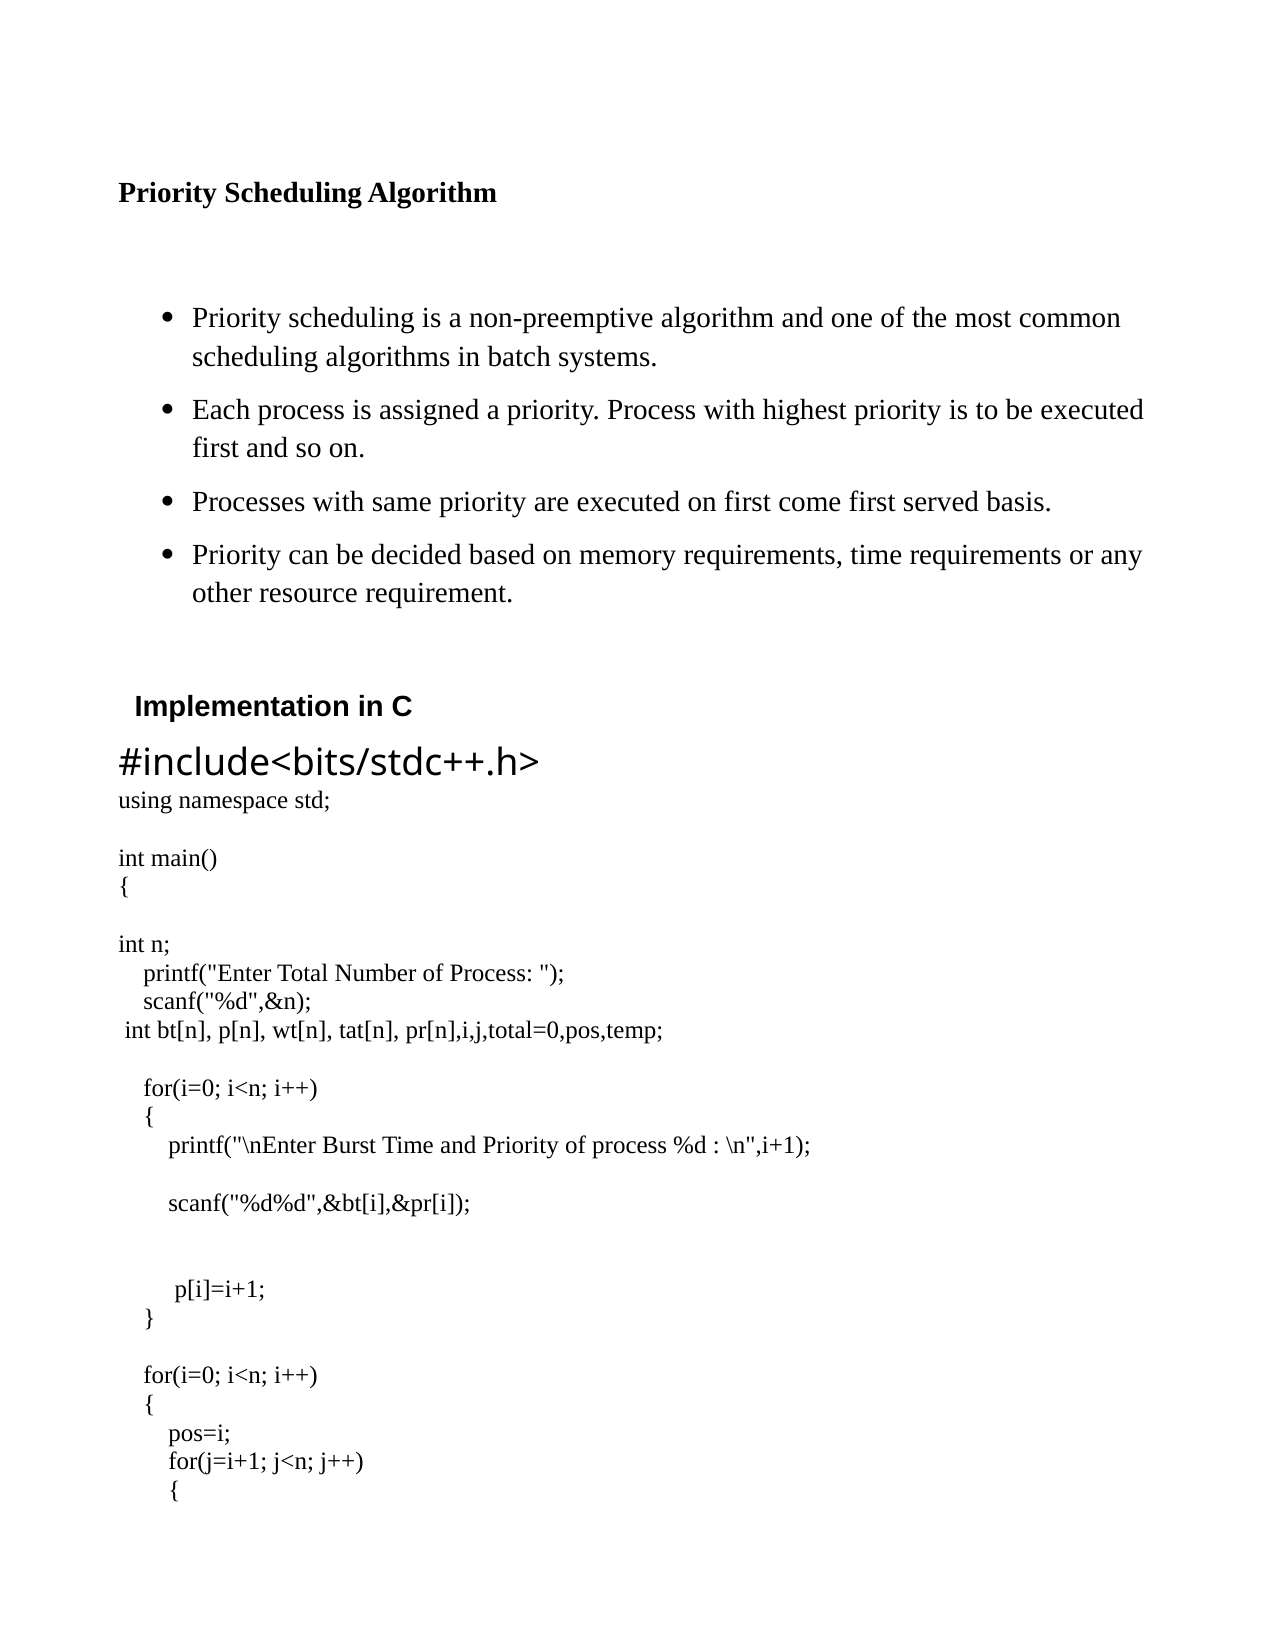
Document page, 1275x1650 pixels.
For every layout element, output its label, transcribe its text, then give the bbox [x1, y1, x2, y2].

text int n; [118, 929, 1157, 958]
text { [118, 871, 1157, 900]
text { [118, 1101, 1157, 1130]
text Priority Scheduling Algorithm [118, 176, 1157, 209]
text printf("Enter Total Number of Process: "); [118, 958, 1157, 986]
text p[i]=i+1; [118, 1274, 1157, 1303]
text scanf("%d",&n); [118, 986, 1157, 1015]
text int bt[n], p[n], wt[n], tat[n], pr[n],i,j,total=0,pos,temp; [118, 1015, 1157, 1044]
text printf("\nEnter Burst Time and Priority of process %d : \n",i+1); [118, 1130, 1157, 1159]
text for(i=0; i<n; i++) [118, 1360, 1157, 1389]
text { [118, 1475, 1157, 1504]
list Priority can be decided based on memory requirements, time requirements or any other resource requirement. [162, 537, 1157, 609]
text #include<bits/stdc++.h> [118, 739, 1157, 785]
text } [118, 1303, 1157, 1331]
text pos=i; [118, 1418, 1157, 1446]
text Implementation in C [118, 693, 1157, 723]
list Each process is assigned a priority. Process with highest priority is to be executed first and so on. [162, 392, 1157, 464]
text for(i=0; i<n; i++) [118, 1073, 1157, 1101]
list Processes with same priority are executed on first come first served basis. [162, 484, 1157, 517]
text scanf("%d%d",&bt[i],&pr[i]); [118, 1188, 1157, 1216]
text using namespace std; [118, 785, 1157, 814]
list Priority scheduling is a non-preemptive algorithm and one of the most common scheduling algorithms in batch systems. [162, 300, 1157, 372]
text for(j=i+1; j<n; j++) [118, 1446, 1157, 1475]
text int main() [118, 843, 1157, 871]
text { [118, 1389, 1157, 1418]
